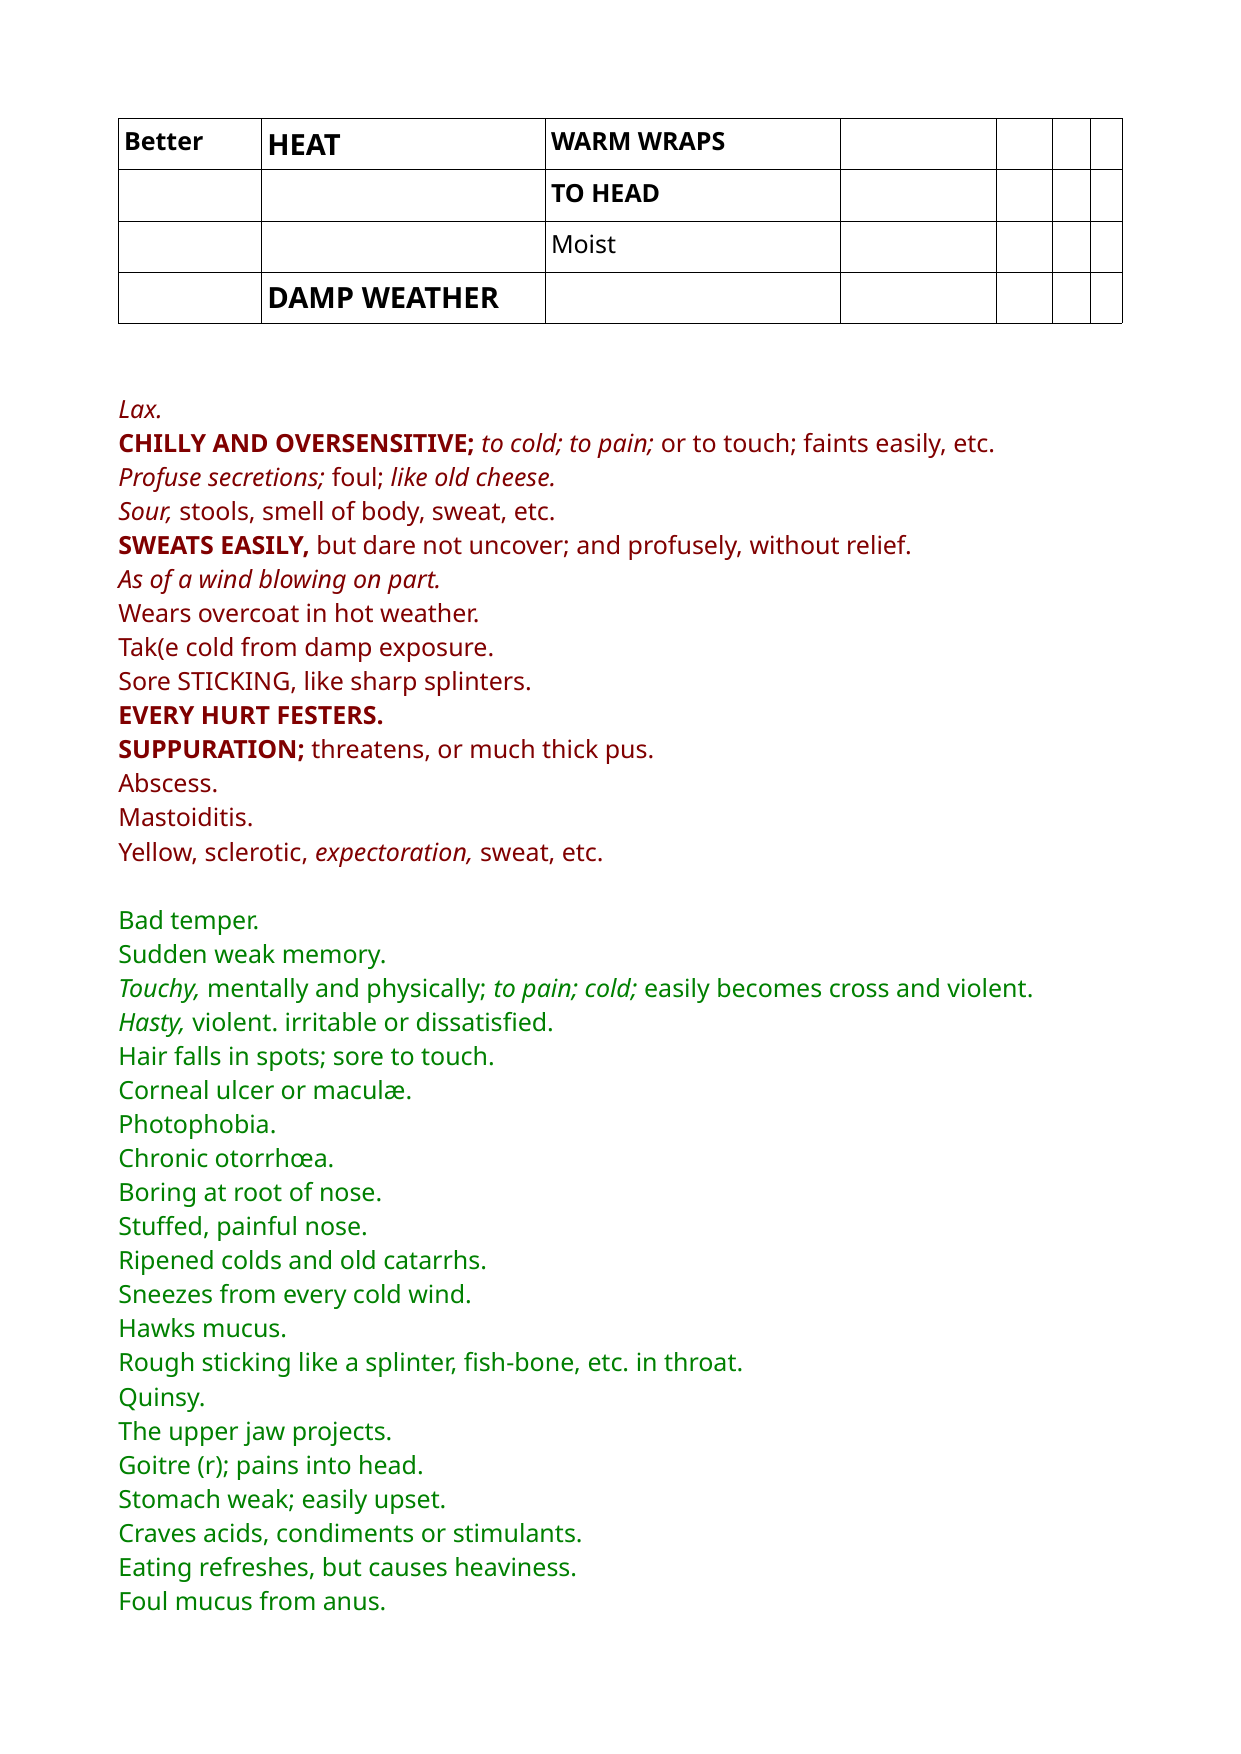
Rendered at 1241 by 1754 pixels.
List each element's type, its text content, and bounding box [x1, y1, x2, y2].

text Craves acids, condiments or stimulants. [118, 1515, 1122, 1549]
text Rough sticking like a splinter, fish-bone, etc. in throat. [118, 1345, 1122, 1379]
text Eating refreshes, but causes heaviness. [118, 1549, 1122, 1583]
table_cell [119, 273, 261, 323]
text Sour, stools, smell of body, sweat, etc. [118, 493, 1122, 528]
table_cell [1091, 273, 1122, 323]
table_cell [546, 273, 840, 323]
text Wears overcoat in hot weather. [118, 596, 1122, 630]
table_cell [1053, 273, 1090, 323]
text Mastoiditis. [118, 800, 1122, 834]
text Touchy, mentally and physically; to pain; cold; easily becomes cross and violent. [118, 970, 1122, 1004]
table_cell [262, 222, 545, 272]
table_cell [1091, 170, 1122, 221]
text Photophobia. [118, 1107, 1122, 1141]
text Corneal ulcer or maculæ. [118, 1073, 1122, 1107]
table_cell [841, 119, 996, 169]
text Sore STICKING, like sharp splinters. [118, 664, 1122, 698]
text Hasty, violent. irritable or dissatisfied. [118, 1004, 1122, 1038]
text Quinsy. [118, 1379, 1122, 1413]
table_cell [841, 170, 996, 221]
text CHILLY AND OVERSENSITIVE; to cold; to pain; or to touch; faints easily, etc. [118, 425, 1122, 459]
text Hair falls in spots; sore to touch. [118, 1038, 1122, 1073]
text Bad temper. [118, 902, 1122, 936]
table_cell [841, 273, 996, 323]
table_cell [1091, 119, 1122, 169]
table_cell Moist [546, 222, 840, 272]
text Goitre (r); pains into head. [118, 1447, 1122, 1481]
table_cell [997, 170, 1052, 221]
table_cell [119, 222, 261, 272]
text Hawks mucus. [118, 1311, 1122, 1345]
text Foul mucus from anus. [118, 1583, 1122, 1618]
table_cell TO HEAD [546, 170, 840, 221]
table_cell [119, 170, 261, 221]
text Yellow, sclerotic, expectoration, sweat, etc. [118, 834, 1122, 868]
text EVERY HURT FESTERS. [118, 698, 1122, 732]
text The upper jaw projects. [118, 1413, 1122, 1447]
text Lax. [118, 391, 1122, 425]
text Chronic otorrhœa. [118, 1141, 1122, 1175]
table_cell [997, 273, 1052, 323]
text As of a wind blowing on part. [118, 562, 1122, 596]
text Sneezes from every cold wind. [118, 1277, 1122, 1311]
text Abscess. [118, 766, 1122, 800]
table_cell [997, 119, 1052, 169]
text Stuffed, painful nose. [118, 1209, 1122, 1243]
table_cell Better [119, 119, 261, 169]
text Sudden weak memory. [118, 936, 1122, 970]
text SUPPURATION; threatens, or much thick pus. [118, 732, 1122, 766]
text Ripened colds and old catarrhs. [118, 1243, 1122, 1277]
text SWEATS EASILY, but dare not uncover; and profusely, without relief. [118, 528, 1122, 562]
table_cell HEAT [262, 119, 545, 169]
table_cell WARM WRAPS [546, 119, 840, 169]
text Stomach weak; easily upset. [118, 1481, 1122, 1515]
text Profuse secretions; foul; like old cheese. [118, 459, 1122, 493]
text Tak(e cold from damp exposure. [118, 630, 1122, 664]
text Boring at root of nose. [118, 1175, 1122, 1209]
table_cell [1091, 222, 1122, 272]
table_cell [1053, 222, 1090, 272]
table_cell [997, 222, 1052, 272]
table_cell [841, 222, 996, 272]
table_cell DAMP WEATHER [262, 273, 545, 323]
table_cell [1053, 170, 1090, 221]
table_cell [1053, 119, 1090, 169]
table_cell [262, 170, 545, 221]
